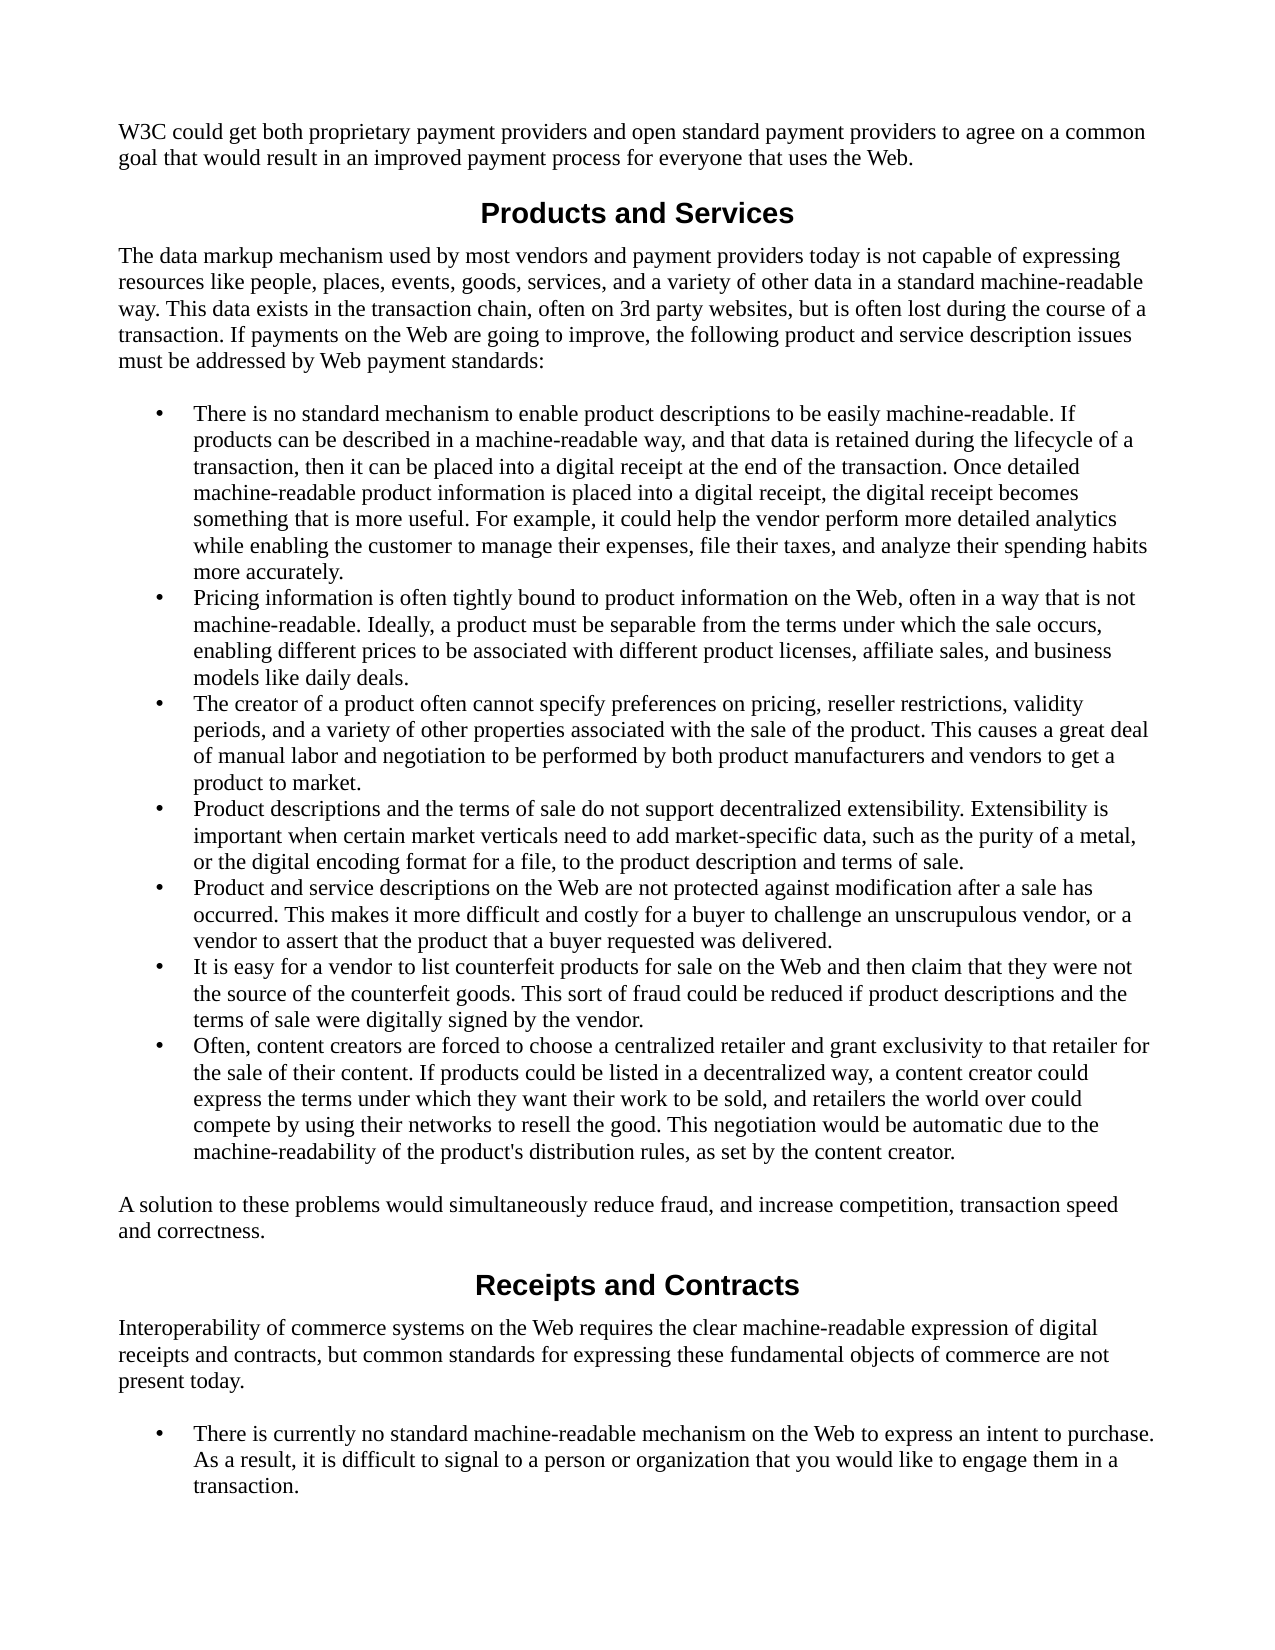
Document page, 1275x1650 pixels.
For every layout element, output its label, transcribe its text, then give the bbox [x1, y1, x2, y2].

list There is no standard mechanism to enable product descriptions to be easily machine-readable. If products can be described in a machine-readable way, and that data is retained during the lifecycle of a transaction, then it can be placed into a digital receipt at the end of the transaction. Once detailed machine-readable product information is placed into a digital receipt, the digital receipt becomes something that is more useful. For example, it could help the vendor perform more detailed analytics while enabling the customer to manage their expenses, file their taxes, and analyze their spending habits more accurately. [156, 400, 1157, 584]
list Pricing information is often tightly bound to product information on the Web, often in a way that is not machine-readable. Ideally, a product must be separable from the terms under which the sale occurs, enabling different prices to be associated with different product licenses, affiliate sales, and business models like daily deals. [156, 584, 1157, 690]
text W3C could get both proprietary payment providers and open standard payment providers to agree on a common goal that would result in an improved payment process for everyone that uses the Web. [118, 118, 1157, 171]
list There is currently no standard machine-readable mechanism on the Web to express an intent to purchase. As a result, it is difficult to signal to a person or organization that you would like to engage them in a transaction. [156, 1420, 1157, 1499]
list The creator of a product often cannot specify preferences on pricing, reseller restrictions, validity periods, and a variety of other properties associated with the sale of the product. This causes a great deal of manual labor and negotiation to be performed by both product manufacturers and vendors to get a product to market. [156, 690, 1157, 795]
list Product and service descriptions on the Web are not protected against modification after a sale has occurred. This makes it more difficult and costly for a buyer to challenge an unscrupulous vendor, or a vendor to assert that the product that a buyer requested was delivered. [156, 874, 1157, 953]
subtitle Products and Services [118, 196, 1157, 229]
text Interoperability of commerce systems on the Web requires the clear machine-readable expression of digital receipts and contracts, but common standards for expressing these fundamental objects of commerce are not present today. [118, 1314, 1157, 1393]
list Often, content creators are forced to choose a centralized retailer and grant exclusivity to that retailer for the sale of their content. If products could be listed in a decentralized way, a content creator could express the terms under which they want their work to be sold, and retailers the world over could compete by using their networks to resell the good. This negotiation would be automatic due to the machine-readability of the product's distribution rules, as set by the content creator. [156, 1032, 1157, 1164]
list It is easy for a vendor to list counterfeit products for sale on the Web and then claim that they were not the source of the counterfeit goods. This sort of fraud could be reduced if product descriptions and the terms of sale were digitally signed by the vendor. [156, 953, 1157, 1032]
list Product descriptions and the terms of sale do not support decentralized extensibility. Extensibility is important when certain market verticals need to add market-specific data, such as the purity of a metal, or the digital encoding format for a file, to the product description and terms of sale. [156, 795, 1157, 874]
text The data markup mechanism used by most vendors and payment providers today is not capable of expressing resources like people, places, events, goods, services, and a variety of other data in a standard machine-readable way. This data exists in the transaction chain, often on 3rd party websites, but is often lost during the course of a transaction. If payments on the Web are going to improve, the following product and service description issues must be addressed by Web payment standards: [118, 242, 1157, 374]
subtitle Receipts and Contracts [118, 1268, 1157, 1302]
text A solution to these problems would simultaneously reduce fraud, and increase competition, transaction speed and correctness. [118, 1191, 1157, 1243]
